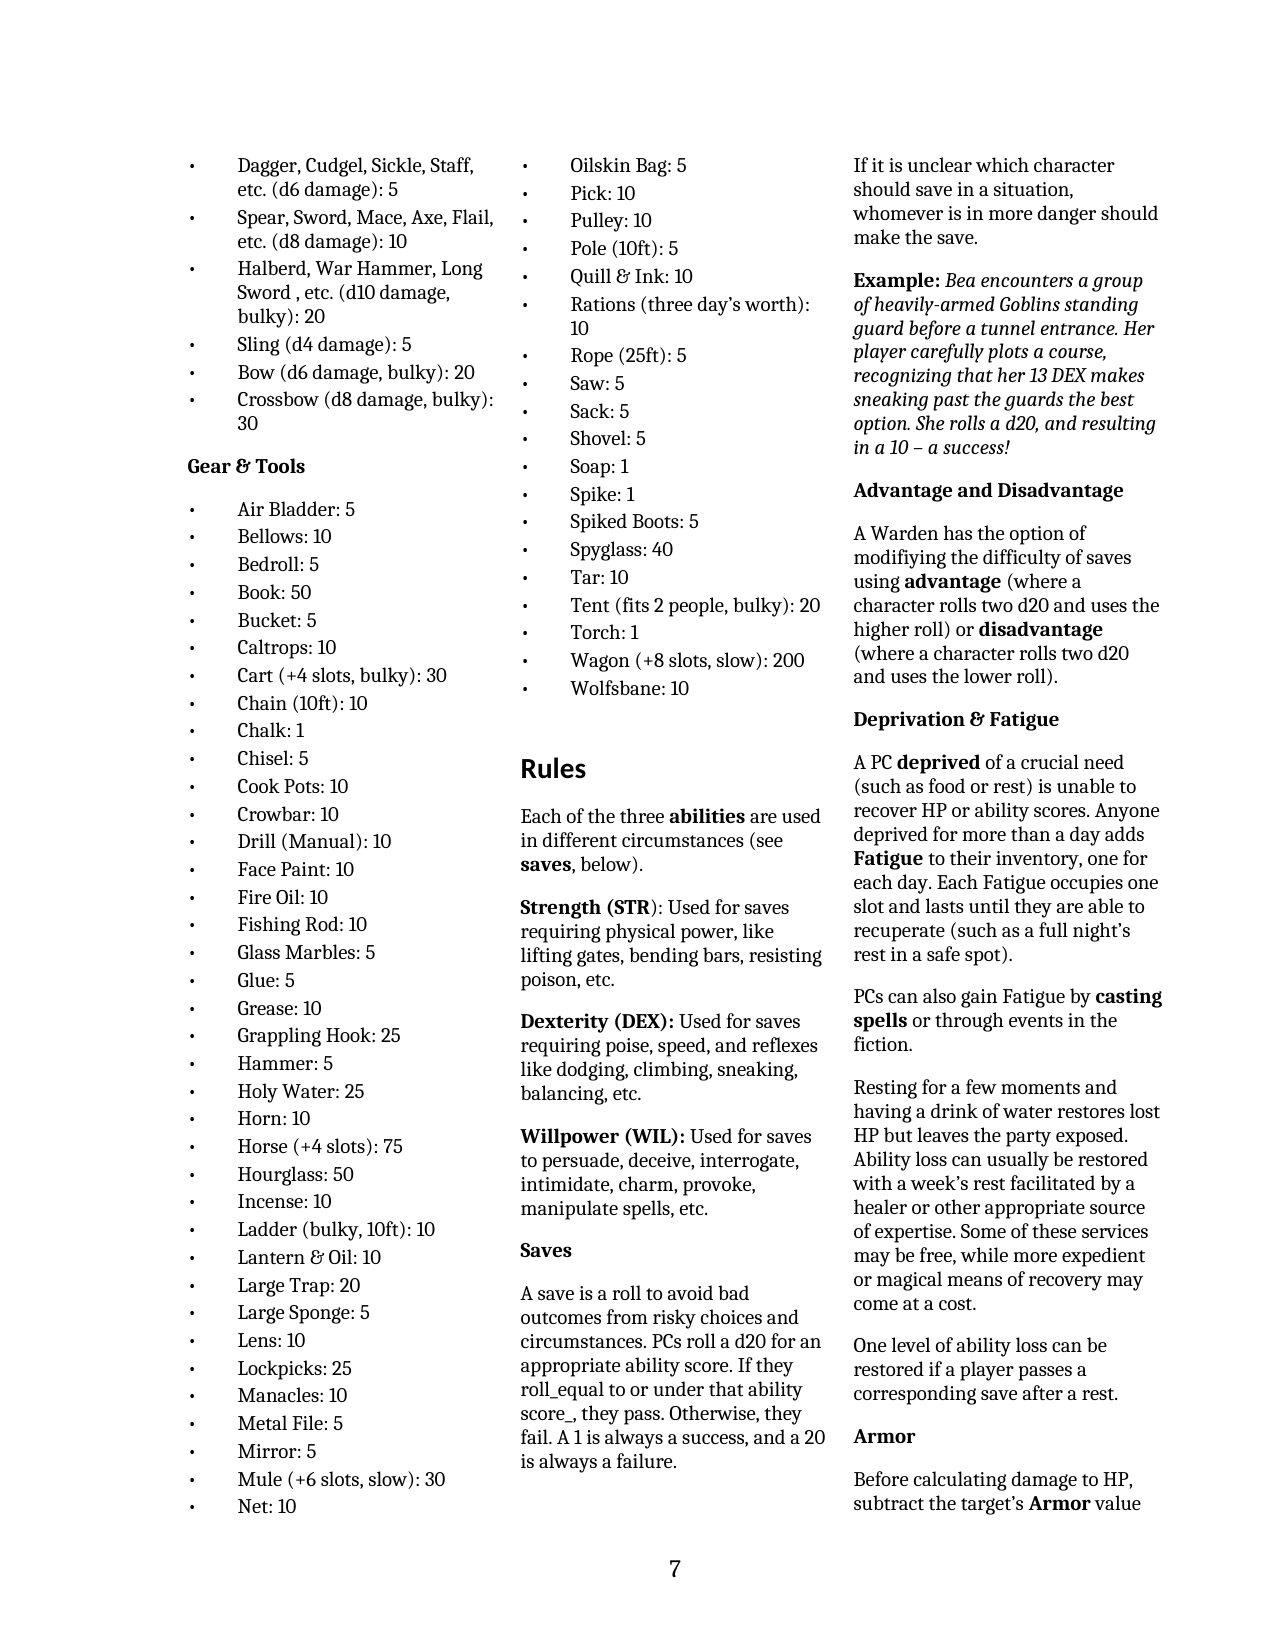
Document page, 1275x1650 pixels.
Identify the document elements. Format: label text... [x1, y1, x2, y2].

list Chalk: 1 [187, 719, 496, 743]
list Fire Oil: 10 [187, 885, 496, 909]
list Spiked Boots: 5 [520, 510, 829, 534]
list Wolfsbane: 10 [520, 676, 829, 700]
list Tar: 10 [520, 566, 829, 589]
list Quill & Ink: 10 [520, 264, 829, 288]
list Lantern & Oil: 10 [187, 1246, 496, 1269]
text Advantage and Disadvantage [853, 479, 1162, 503]
list Book: 50 [187, 581, 496, 604]
list Grease: 10 [187, 996, 496, 1020]
list Torch: 1 [520, 621, 829, 645]
list Manacles: 10 [187, 1384, 496, 1408]
list Horn: 10 [187, 1107, 496, 1131]
text Dexterity (DEX): Used for saves requiring poise, speed, and reflexes like dodging, climbing, sneaking, balancing, etc. [520, 1010, 829, 1106]
list Pole (10ft): 5 [520, 237, 829, 261]
list Grappling Hook: 25 [187, 1024, 496, 1048]
list Bellows: 10 [187, 525, 496, 549]
text Strength (STR): Used for saves requiring physical power, like lifting gates, bending bars, resisting poison, etc. [520, 895, 829, 991]
list Net: 10 [187, 1495, 496, 1519]
list Saw: 5 [520, 372, 829, 396]
list Pulley: 10 [520, 209, 829, 233]
list Hourglass: 50 [187, 1162, 496, 1186]
list Rations (three day’s worth): 10 [520, 292, 829, 340]
list Drill (Manual): 10 [187, 830, 496, 854]
text A save is a roll to avoid bad outcomes from risky choices and circumstances. PCs roll a d20 for an appropriate ability score. If they roll_equal to or under that ability score_, they pass. Otherwise, they fail. A 1 is always a success, and a 20 is always a failure. [520, 1282, 829, 1473]
list Cart (+4 slots, bulky): 30 [187, 664, 496, 688]
list Bucket: 5 [187, 608, 496, 632]
list Mirror: 5 [187, 1439, 496, 1463]
list Face Paint: 10 [187, 858, 496, 882]
list Oilskin Bag: 5 [520, 154, 829, 178]
list Caltrops: 10 [187, 636, 496, 660]
list Incense: 10 [187, 1190, 496, 1214]
list Horse (+4 slots): 75 [187, 1135, 496, 1159]
text Gear & Tools [187, 455, 496, 479]
list Holy Water: 25 [187, 1079, 496, 1103]
list Sack: 5 [520, 399, 829, 423]
text Example: Bea encounters a group of heavily-armed Goblins standing guard before a tunnel entrance. Her player carefully plots a course, recognizing that her 13 DEX makes sneaking past the guards the best option. She rolls a d20, and resulting in a 10 – a success! [853, 268, 1162, 460]
text Resting for a few moments and having a drink of water restores lost HP but leaves the party exposed. Ability loss can usually be restored with a week’s rest facilitated by a healer or other appropriate source of expertise. Some of these services may be free, while more expedient or magical means of recovery may come at a cost. [853, 1076, 1162, 1315]
list Lens: 10 [187, 1329, 496, 1353]
list Wagon (+8 slots, slow): 200 [520, 649, 829, 673]
list Glue: 5 [187, 968, 496, 992]
text Willpower (WIL): Used for saves to persuade, deceive, interrogate, intimidate, charm, provoke, manipulate spells, etc. [520, 1124, 829, 1220]
list Fishing Rod: 10 [187, 913, 496, 937]
list Cook Pots: 10 [187, 774, 496, 798]
list Soap: 1 [520, 455, 829, 479]
text Deprivation & Fatigue [853, 708, 1162, 732]
list Lockpicks: 25 [187, 1356, 496, 1380]
text Saves [520, 1239, 829, 1263]
list Tent (fits 2 people, bulky): 20 [520, 593, 829, 617]
text One level of ability loss can be restored if a player passes a corresponding save after a rest. [853, 1334, 1162, 1406]
list Spike: 1 [520, 482, 829, 506]
text PCs can also gain Fatigue by casting spells or through events in the fiction. [853, 985, 1162, 1057]
list Pick: 10 [520, 181, 829, 205]
list Crossbow (d8 damage, bulky): 30 [187, 388, 496, 436]
list Spyglass: 40 [520, 538, 829, 562]
list Large Sponge: 5 [187, 1301, 496, 1325]
text If it is unclear which character should save in a situation, whomever is in more danger should make the save. [853, 154, 1162, 249]
text Armor [853, 1424, 1162, 1448]
list Chisel: 5 [187, 747, 496, 771]
list Halberd, War Hammer, Long Sword , etc. (d10 damage, bulky): 20 [187, 257, 496, 329]
list Shovel: 5 [520, 427, 829, 451]
list Bow (d6 damage, bulky): 20 [187, 360, 496, 384]
list Sling (d4 damage): 5 [187, 333, 496, 357]
list Air Bladder: 5 [187, 497, 496, 521]
list Glass Marbles: 5 [187, 941, 496, 965]
text Before calculating damage to HP, subtract the target’s Armor value [853, 1467, 1162, 1515]
list Bedroll: 5 [187, 553, 496, 577]
list Metal File: 5 [187, 1412, 496, 1436]
list Chain (10ft): 10 [187, 691, 496, 715]
subtitle Rules [520, 750, 829, 786]
list Hammer: 5 [187, 1052, 496, 1076]
list Large Trap: 20 [187, 1273, 496, 1297]
list Rope (25ft): 5 [520, 344, 829, 368]
list Dagger, Cudgel, Sickle, Staff, etc. (d6 damage): 5 [187, 154, 496, 202]
text A PC deprived of a crucial need (such as food or rest) is unable to recover HP or ability scores. Anyone deprived for more than a day adds Fatigue to their inventory, one for each day. Each Fatigue occupies one slot and lasts until they are able to recuperate (such as a full night’s rest in a safe spot). [853, 751, 1162, 966]
list Ladder (bulky, 10ft): 10 [187, 1218, 496, 1242]
list Crowbar: 10 [187, 802, 496, 826]
text A Warden has the option of modifiying the difficulty of saves using advantage (where a character rolls two d20 and uses the higher roll) or disadvantage (where a character rolls two d20 and uses the lower roll). [853, 521, 1162, 689]
text Each of the three abilities are used in different circumstances (see saves, below). [520, 805, 829, 877]
list Spear, Sword, Mace, Axe, Flail, etc. (d8 damage): 10 [187, 205, 496, 253]
list Mule (+6 slots, slow): 30 [187, 1467, 496, 1491]
